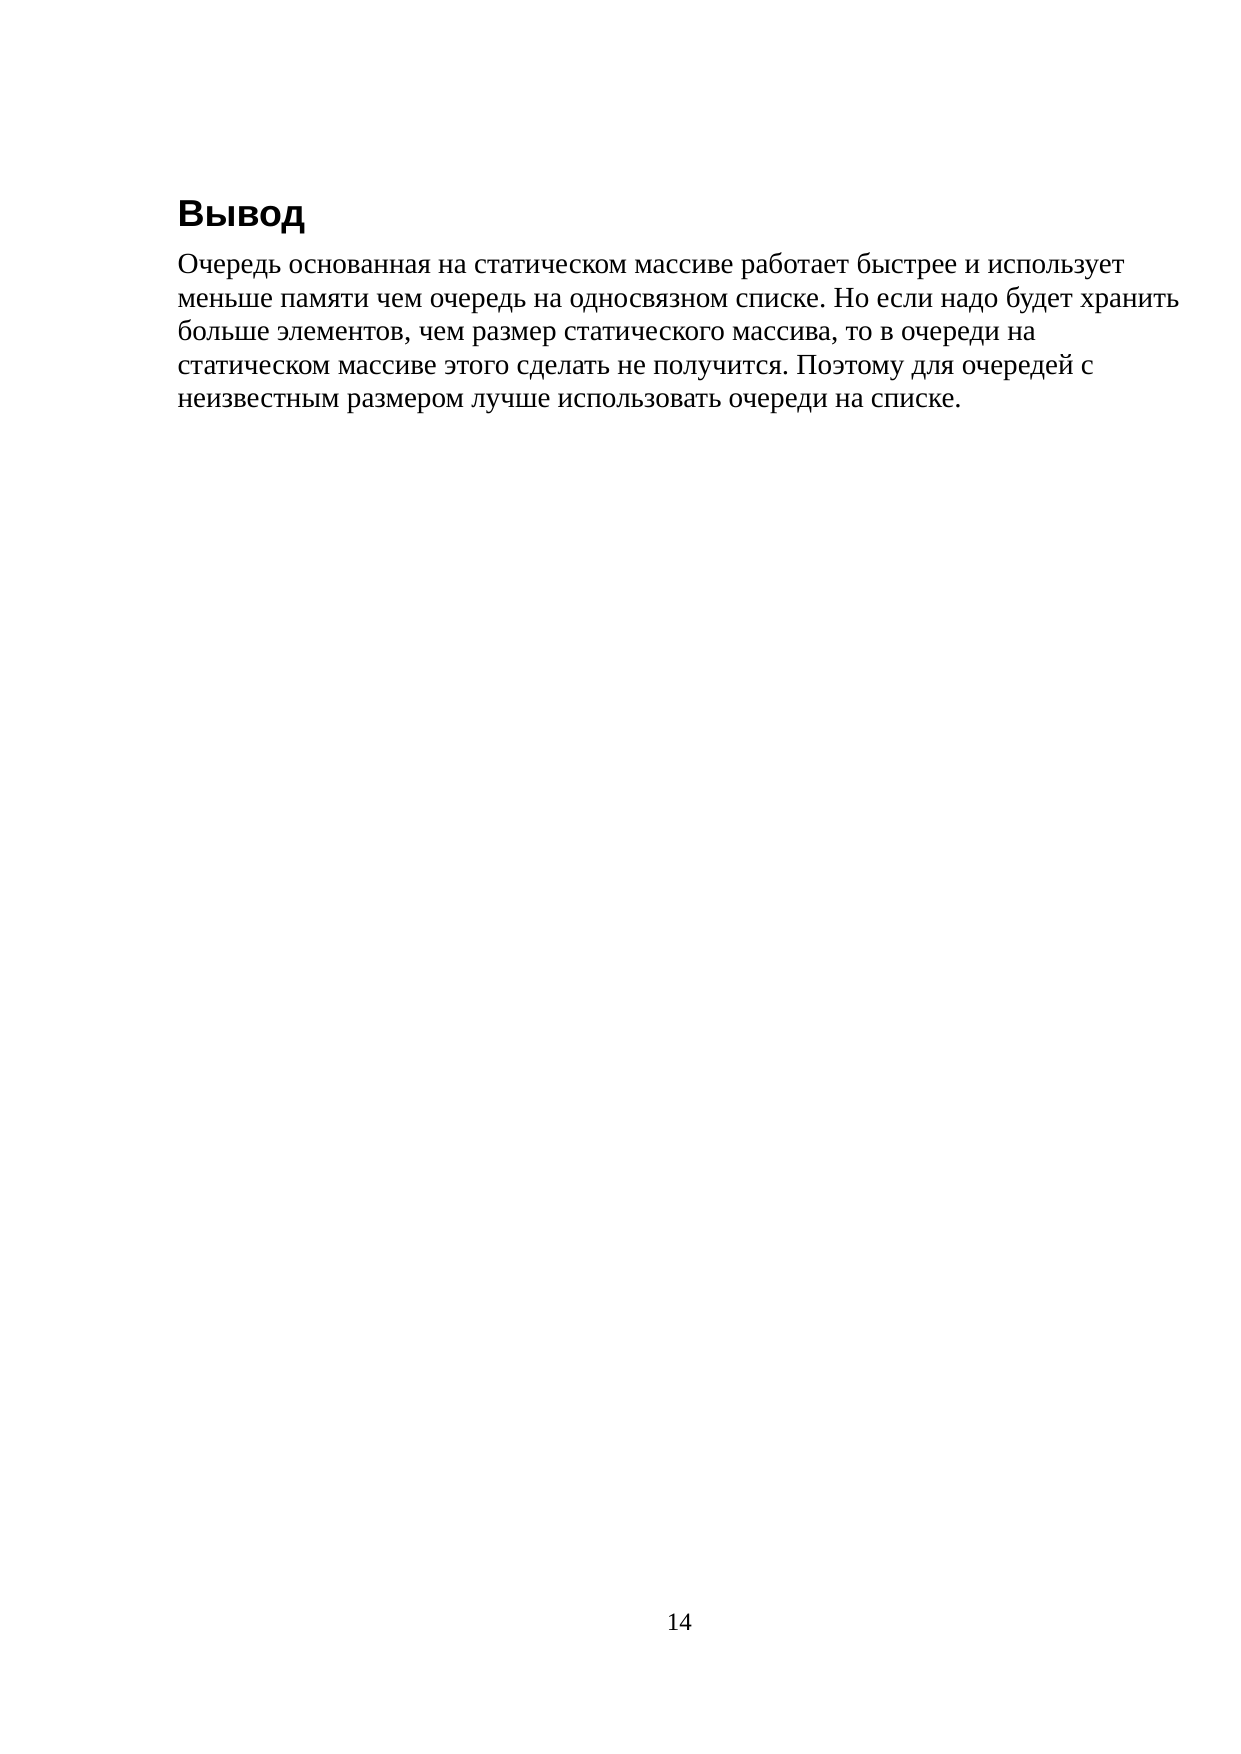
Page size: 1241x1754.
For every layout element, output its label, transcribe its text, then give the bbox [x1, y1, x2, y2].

text Очередь основанная на статическом массиве работает быстрее и использует меньше памяти чем очередь на односвязном списке. Но если надо будет хранить больше элементов, чем размер статического массива, то в очереди на статическом массиве этого сделать не получится. Поэтому для очередей с неизвестным размером лучше использовать очереди на списке. [177, 246, 1181, 414]
subtitle Вывод [177, 191, 1181, 234]
